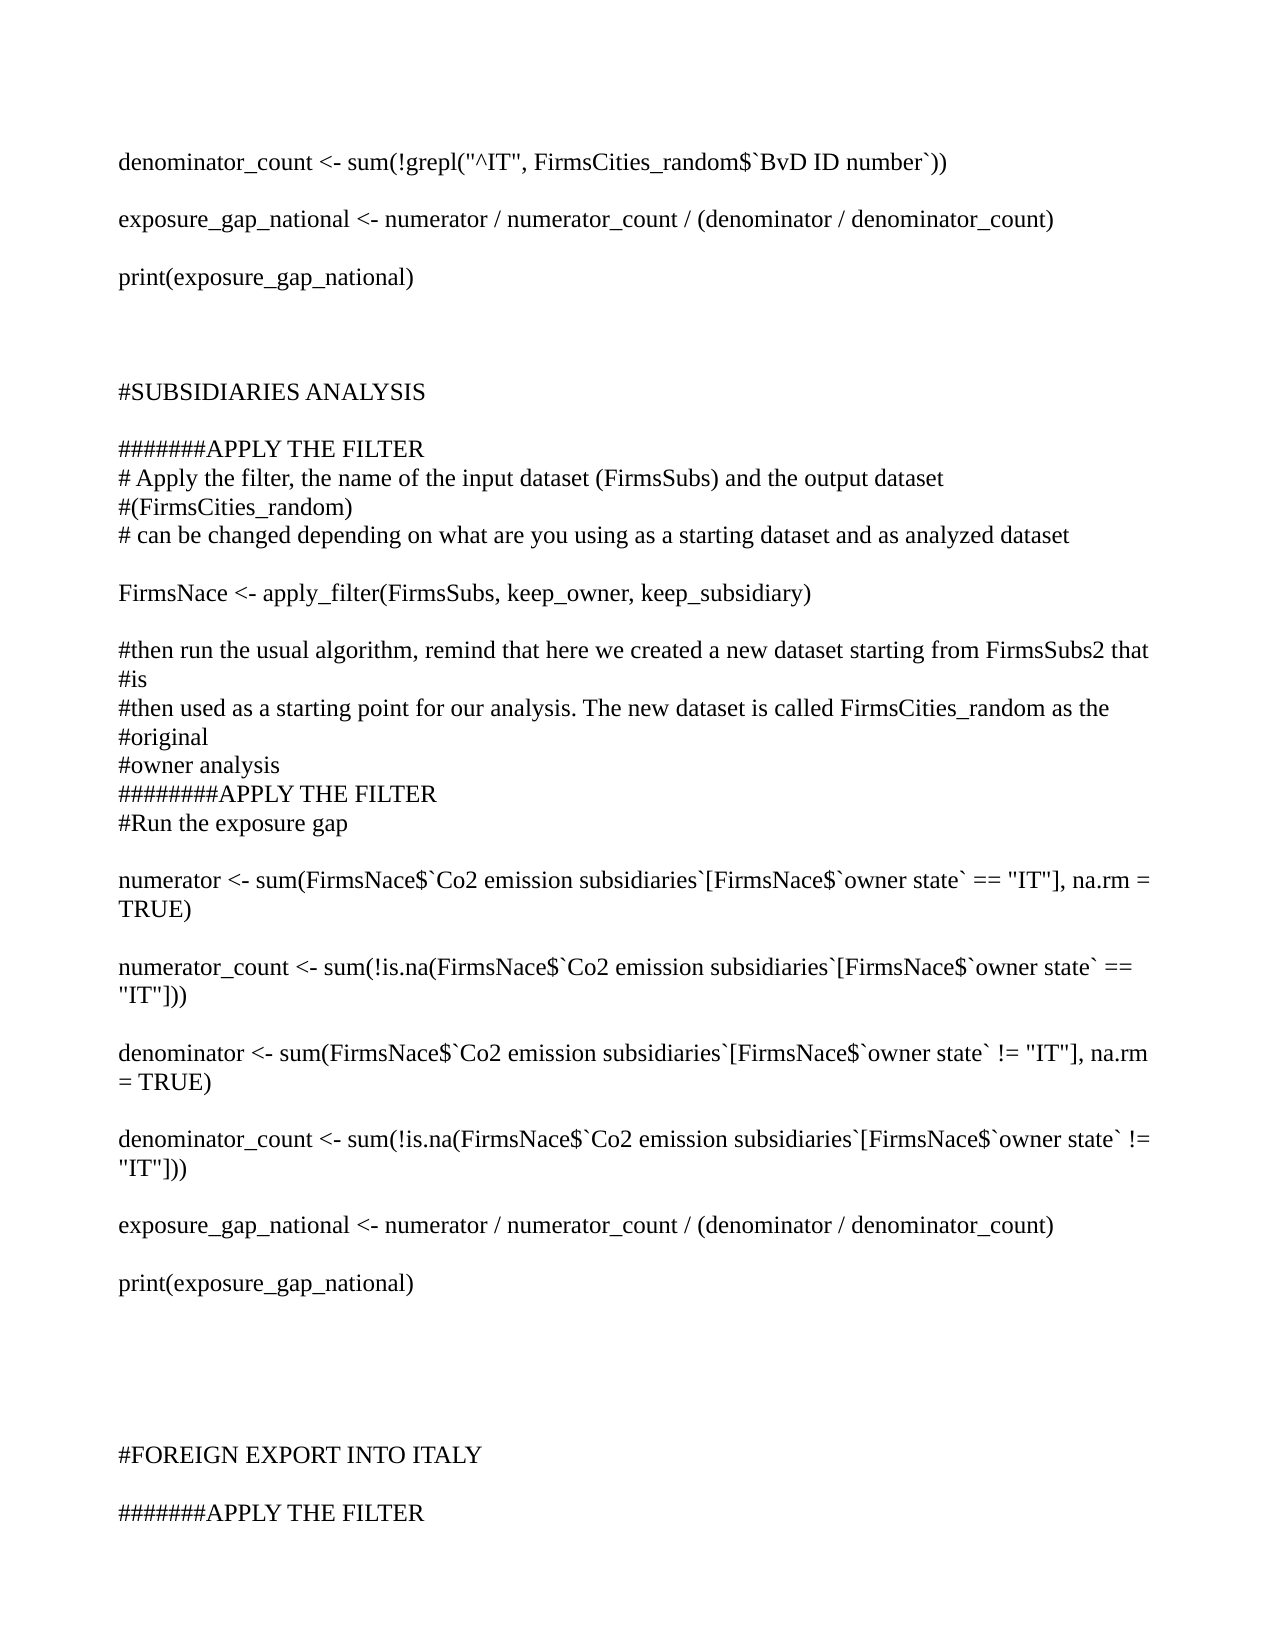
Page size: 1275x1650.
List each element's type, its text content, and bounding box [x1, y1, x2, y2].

text FirmsNace <- apply_filter(FirmsSubs, keep_owner, keep_subsidiary) [118, 578, 1157, 607]
text ########APPLY THE FILTER [118, 779, 1157, 808]
text print(exposure_gap_national) [118, 1268, 1157, 1297]
text denominator_count <- sum(!grepl("^IT", FirmsCities_random$`BvD ID number`)) [118, 147, 1157, 176]
text #Run the exposure gap [118, 808, 1157, 837]
text #then run the usual algorithm, remind that here we created a new dataset starting from FirmsSubs2 that #is [118, 636, 1157, 693]
text denominator_count <- sum(!is.na(FirmsNace$`Co2 emission subsidiaries`[FirmsNace$`owner state` != "IT"])) [118, 1124, 1157, 1182]
text #SUBSIDIARIES ANALYSIS [118, 377, 1157, 406]
text exposure_gap_national <- numerator / numerator_count / (denominator / denominator_count) [118, 1211, 1157, 1239]
text exposure_gap_national <- numerator / numerator_count / (denominator / denominator_count) [118, 204, 1157, 233]
text print(exposure_gap_national) [118, 262, 1157, 291]
text #######APPLY THE FILTER [118, 434, 1157, 463]
text #######APPLY THE FILTER [118, 1498, 1157, 1527]
text #FOREIGN EXPORT INTO ITALY [118, 1441, 1157, 1469]
text denominator <- sum(FirmsNace$`Co2 emission subsidiaries`[FirmsNace$`owner state` != "IT"], na.rm = TRUE) [118, 1038, 1157, 1096]
text #then used as a starting point for our analysis. The new dataset is called FirmsCities_random as the #original [118, 693, 1157, 751]
text # can be changed depending on what are you using as a starting dataset and as analyzed dataset [118, 521, 1157, 549]
text # Apply the filter, the name of the input dataset (FirmsSubs) and the output dataset #(FirmsCities_random) [118, 463, 1157, 521]
text numerator_count <- sum(!is.na(FirmsNace$`Co2 emission subsidiaries`[FirmsNace$`owner state` == "IT"])) [118, 952, 1157, 1009]
text numerator <- sum(FirmsNace$`Co2 emission subsidiaries`[FirmsNace$`owner state` == "IT"], na.rm = TRUE) [118, 866, 1157, 923]
text #owner analysis [118, 751, 1157, 779]
